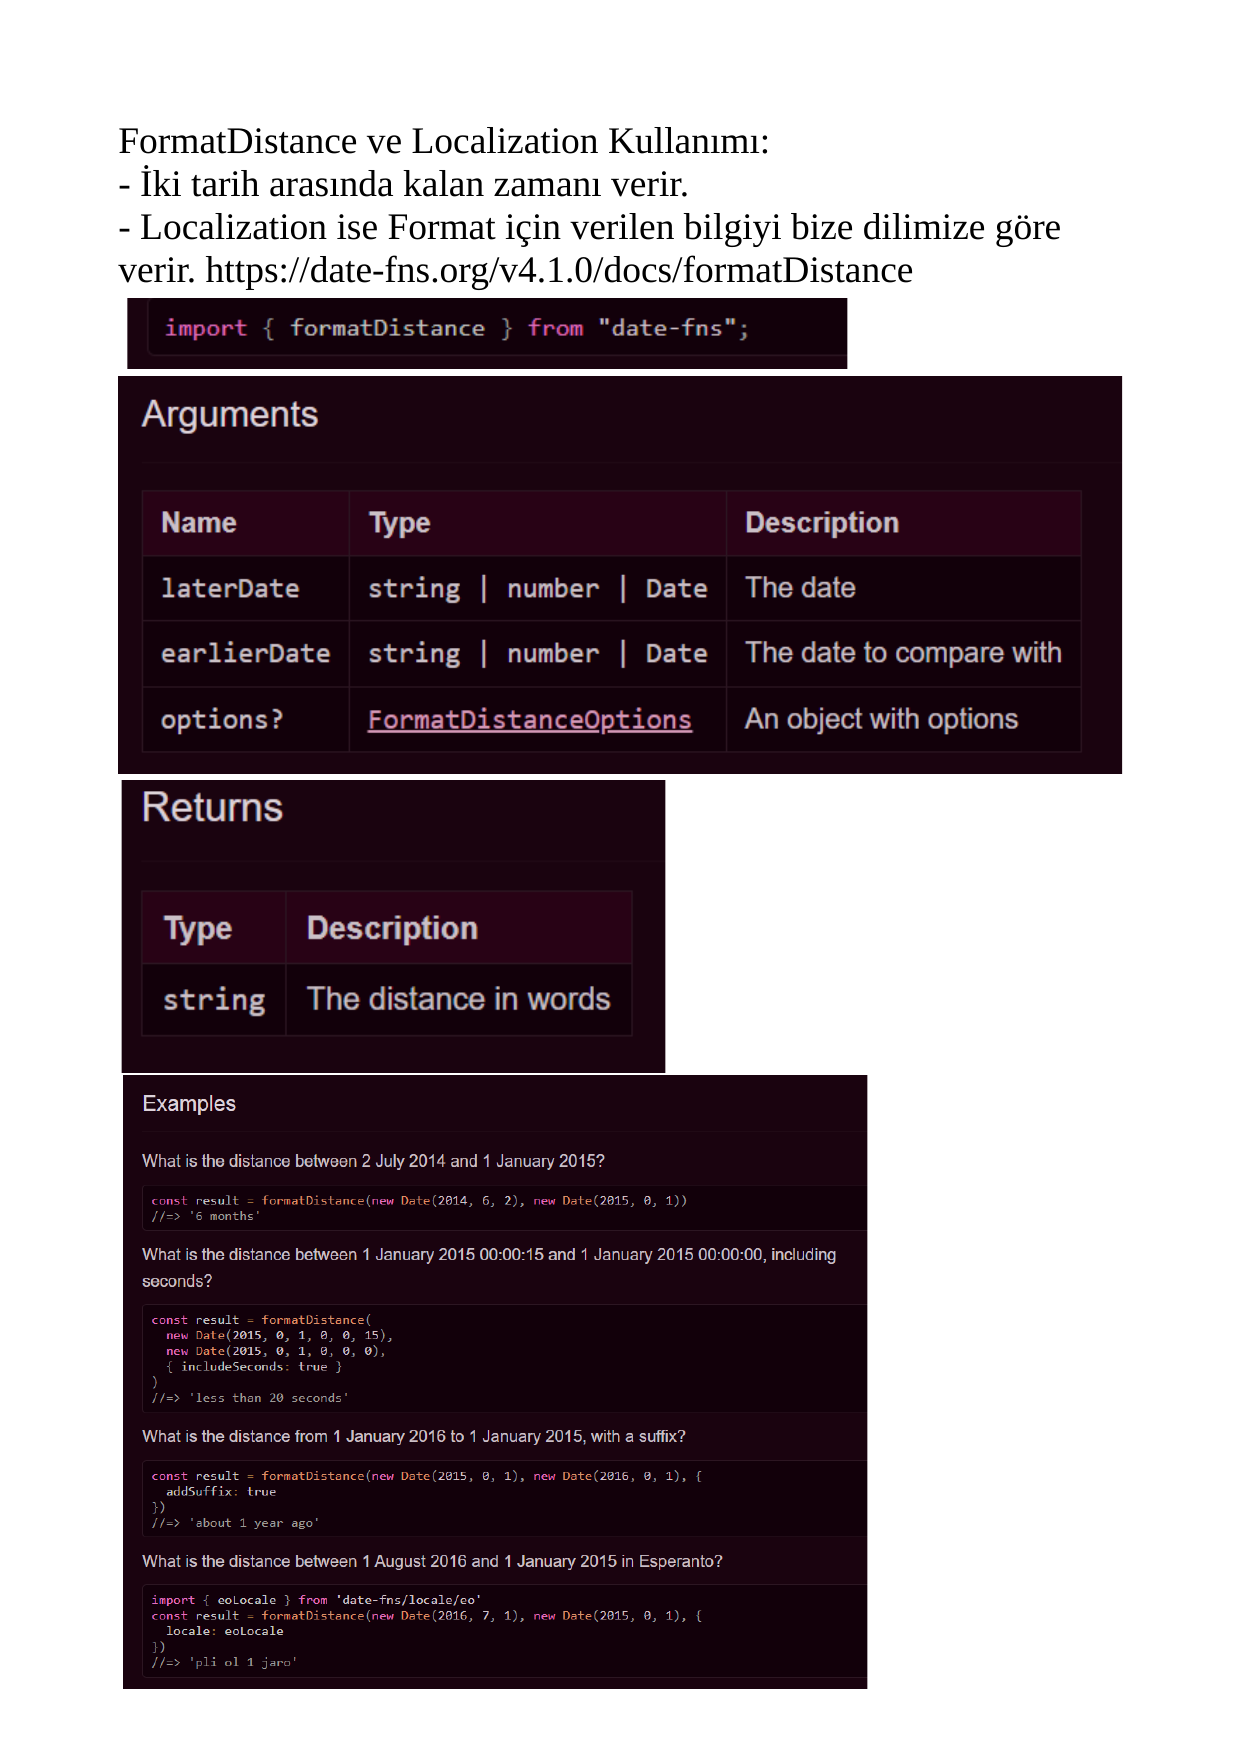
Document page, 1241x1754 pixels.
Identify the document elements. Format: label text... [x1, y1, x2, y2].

text - İki tarih arasında kalan zamanı verir. [118, 161, 1122, 204]
picture [127, 298, 848, 369]
picture [123, 1075, 868, 1689]
picture [121, 780, 666, 1073]
text FormatDistance ve Localization Kullanımı: [118, 118, 1122, 161]
picture [118, 376, 1123, 774]
text - Localization ise Format için verilen bilgiyi bize dilimize göre verir. https://date-fns.org/v4.1.0/docs/formatDistance [118, 204, 1122, 291]
